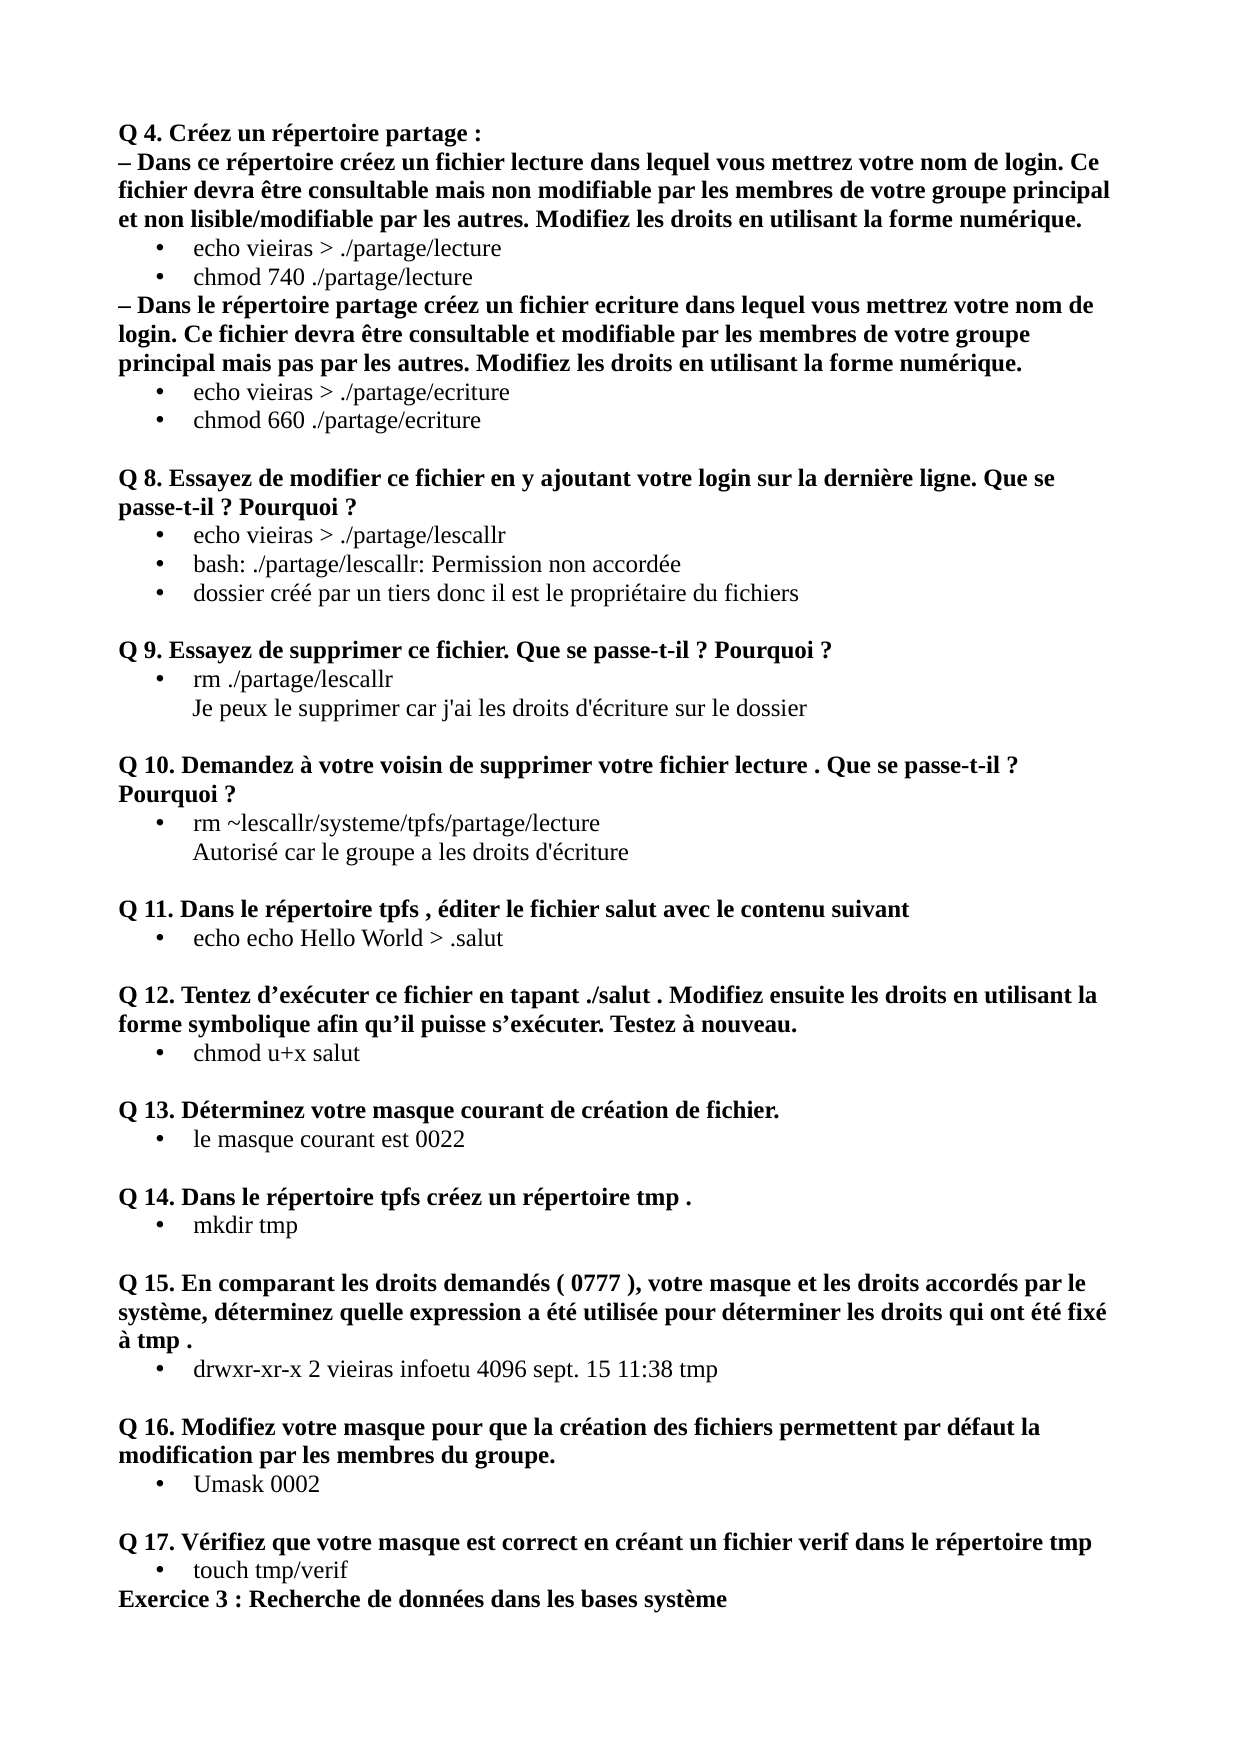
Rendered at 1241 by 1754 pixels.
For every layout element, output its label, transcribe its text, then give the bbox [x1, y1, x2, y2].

text Q 16. Modifiez votre masque pour que la création des fichiers permettent par défaut la modification par les membres du groupe. [118, 1412, 1122, 1469]
list le masque courant est 0022 [156, 1124, 1122, 1153]
text Q 13. Déterminez votre masque courant de création de fichier. [118, 1096, 1122, 1124]
list touch tmp/verif [156, 1556, 1122, 1584]
list chmod u+x salut [156, 1038, 1122, 1067]
text – Dans le répertoire partage créez un fichier ecriture dans lequel vous mettrez votre nom de login. Ce fichier devra être consultable et modifiable par les membres de votre groupe principal mais pas par les autres. Modifiez les droits en utilisant la forme numérique. [118, 291, 1122, 377]
text – Dans ce répertoire créez un fichier lecture dans lequel vous mettrez votre nom de login. Ce fichier devra être consultable mais non modifiable par les membres de votre groupe principal et non lisible/modifiable par les autres. Modifiez les droits en utilisant la forme numérique. [118, 147, 1122, 233]
text Q 9. Essayez de supprimer ce fichier. Que se passe-t-il ? Pourquoi ? [118, 636, 1122, 664]
text Q 8. Essayez de modifier ce fichier en y ajoutant votre login sur la dernière ligne. Que se passe-t-il ? Pourquoi ? [118, 463, 1122, 521]
list dossier créé par un tiers donc il est le propriétaire du fichiers [156, 578, 1122, 607]
text Q 12. Tentez d’exécuter ce fichier en tapant ./salut . Modifiez ensuite les droits en utilisant la forme symbolique afin qu’il puisse s’exécuter. Testez à nouveau. [118, 981, 1122, 1038]
list echo echo Hello World > .salut [156, 923, 1122, 952]
list bash: ./partage/lescallr: Permission non accordée [156, 549, 1122, 578]
text Q 11. Dans le répertoire tpfs , éditer le fichier salut avec le contenu suivant [118, 894, 1122, 923]
text Q 17. Vérifiez que votre masque est correct en créant un fichier verif dans le répertoire tmp [118, 1527, 1122, 1556]
text Q 4. Créez un répertoire partage : [118, 118, 1122, 147]
list echo vieiras > ./partage/lecture [156, 233, 1122, 262]
list Umask 0002 [156, 1469, 1122, 1498]
text Exercice 3 : Recherche de données dans les bases système [118, 1584, 1122, 1613]
list rm ~lescallr/systeme/tpfs/partage/lecture [156, 808, 1122, 837]
text Q 10. Demandez à votre voisin de supprimer votre fichier lecture . Que se passe-t-il ? Pourquoi ? [118, 751, 1122, 808]
list echo vieiras > ./partage/lescallr [156, 521, 1122, 549]
list chmod 740 ./partage/lecture [156, 262, 1122, 291]
text Autorisé car le groupe a les droits d'écriture [118, 837, 1122, 866]
list drwxr-xr-x 2 vieiras infoetu 4096 sept. 15 11:38 tmp [156, 1354, 1122, 1383]
text Q 14. Dans le répertoire tpfs créez un répertoire tmp . [118, 1182, 1122, 1211]
list mkdir tmp [156, 1211, 1122, 1239]
list echo vieiras > ./partage/ecriture [156, 377, 1122, 406]
list rm ./partage/lescallr [156, 664, 1122, 693]
text Q 15. En comparant les droits demandés ( 0777 ), votre masque et les droits accordés par le système, déterminez quelle expression a été utilisée pour déterminer les droits qui ont été fixé à tmp . [118, 1268, 1122, 1354]
text Je peux le supprimer car j'ai les droits d'écriture sur le dossier [192, 693, 1122, 722]
list chmod 660 ./partage/ecriture [156, 406, 1122, 434]
